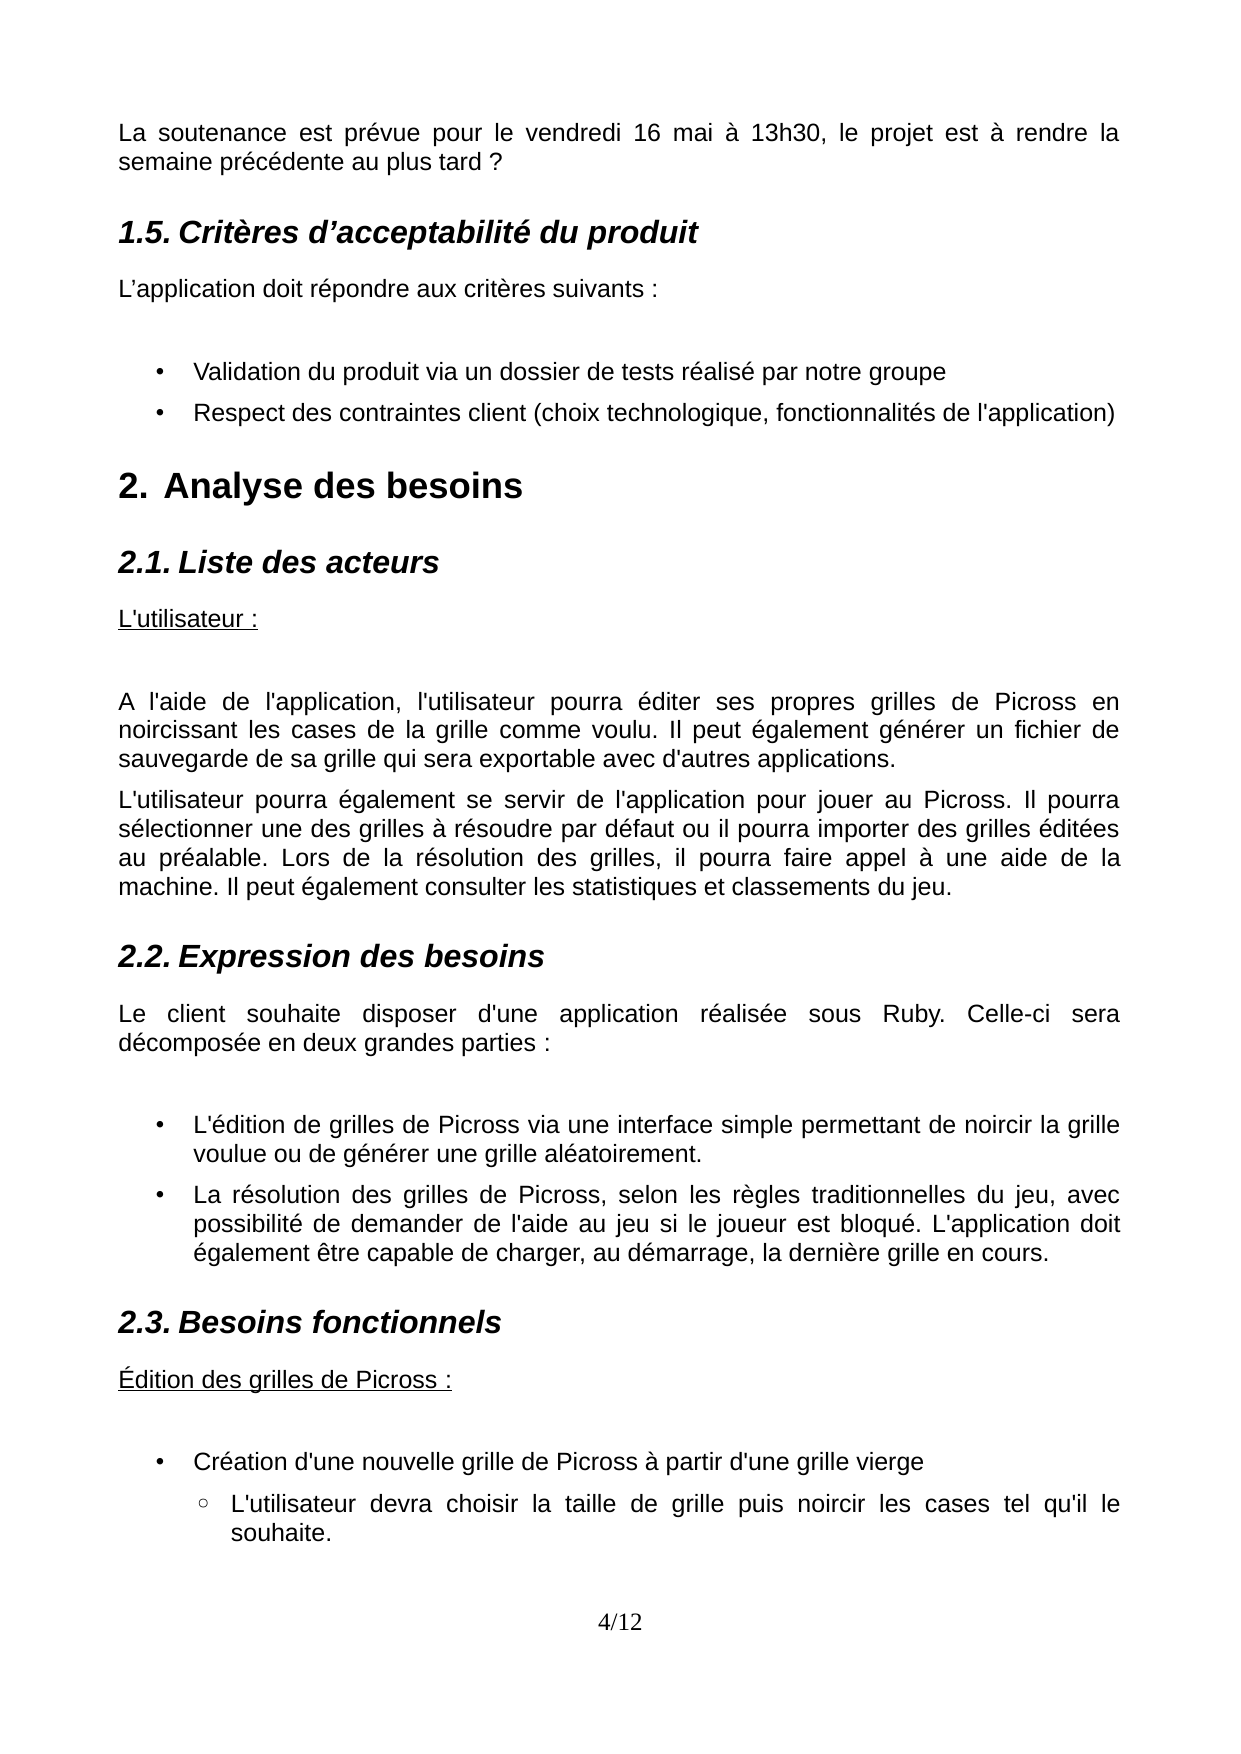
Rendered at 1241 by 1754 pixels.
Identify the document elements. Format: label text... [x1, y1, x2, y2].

text L'utilisateur pourra également se servir de l'application pour jouer au Picross. Il pourra sélectionner une des grilles à résoudre par défaut ou il pourra importer des grilles éditées au préalable. Lors de la résolution des grilles, il pourra faire appel à une aide de la machine. Il peut également consulter les statistiques et classements du jeu. [118, 785, 1122, 900]
subtitle Expression des besoins [118, 938, 1122, 974]
subtitle Analyse des besoins [118, 464, 1122, 506]
list L'édition de grilles de Picross via une interface simple permettant de noircir la grille voulue ou de générer une grille aléatoirement. [156, 1110, 1122, 1168]
text Le client souhaite disposer d'une application réalisée sous Ruby. Celle-ci sera décomposée en deux grandes parties : [118, 999, 1122, 1056]
list Validation du produit via un dossier de tests réalisé par notre groupe [156, 356, 1122, 385]
subtitle Critères d’acceptabilité du produit [118, 213, 1122, 250]
list Création d'une nouvelle grille de Picross à partir d'une grille vierge [156, 1447, 1122, 1476]
text La soutenance est prévue pour le vendredi 16 mai à 13h30, le projet est à rendre la semaine précédente au plus tard ? [118, 118, 1122, 176]
subtitle Liste des acteurs [118, 543, 1122, 580]
list Respect des contraintes client (choix technologique, fonctionnalités de l'application) [156, 398, 1122, 427]
text L’application doit répondre aux critères suivants : [118, 274, 1122, 303]
list La résolution des grilles de Picross, selon les règles traditionnelles du jeu, avec possibilité de demander de l'aide au jeu si le joueur est bloqué. L'application doit également être capable de charger, au démarrage, la dernière grille en cours. [156, 1180, 1122, 1266]
text A l'aide de l'application, l'utilisateur pourra éditer ses propres grilles de Picross en noircissant les cases de la grille comme voulu. Il peut également générer un fichier de sauvegarde de sa grille qui sera exportable avec d'autres applications. [118, 687, 1122, 773]
subtitle Besoins fonctionnels [118, 1304, 1122, 1341]
list L'utilisateur devra choisir la taille de grille puis noircir les cases tel qu'il le souhaite. [193, 1489, 1122, 1546]
text Édition des grilles de Picross : [118, 1365, 1122, 1393]
text L'utilisateur : [118, 604, 1122, 633]
